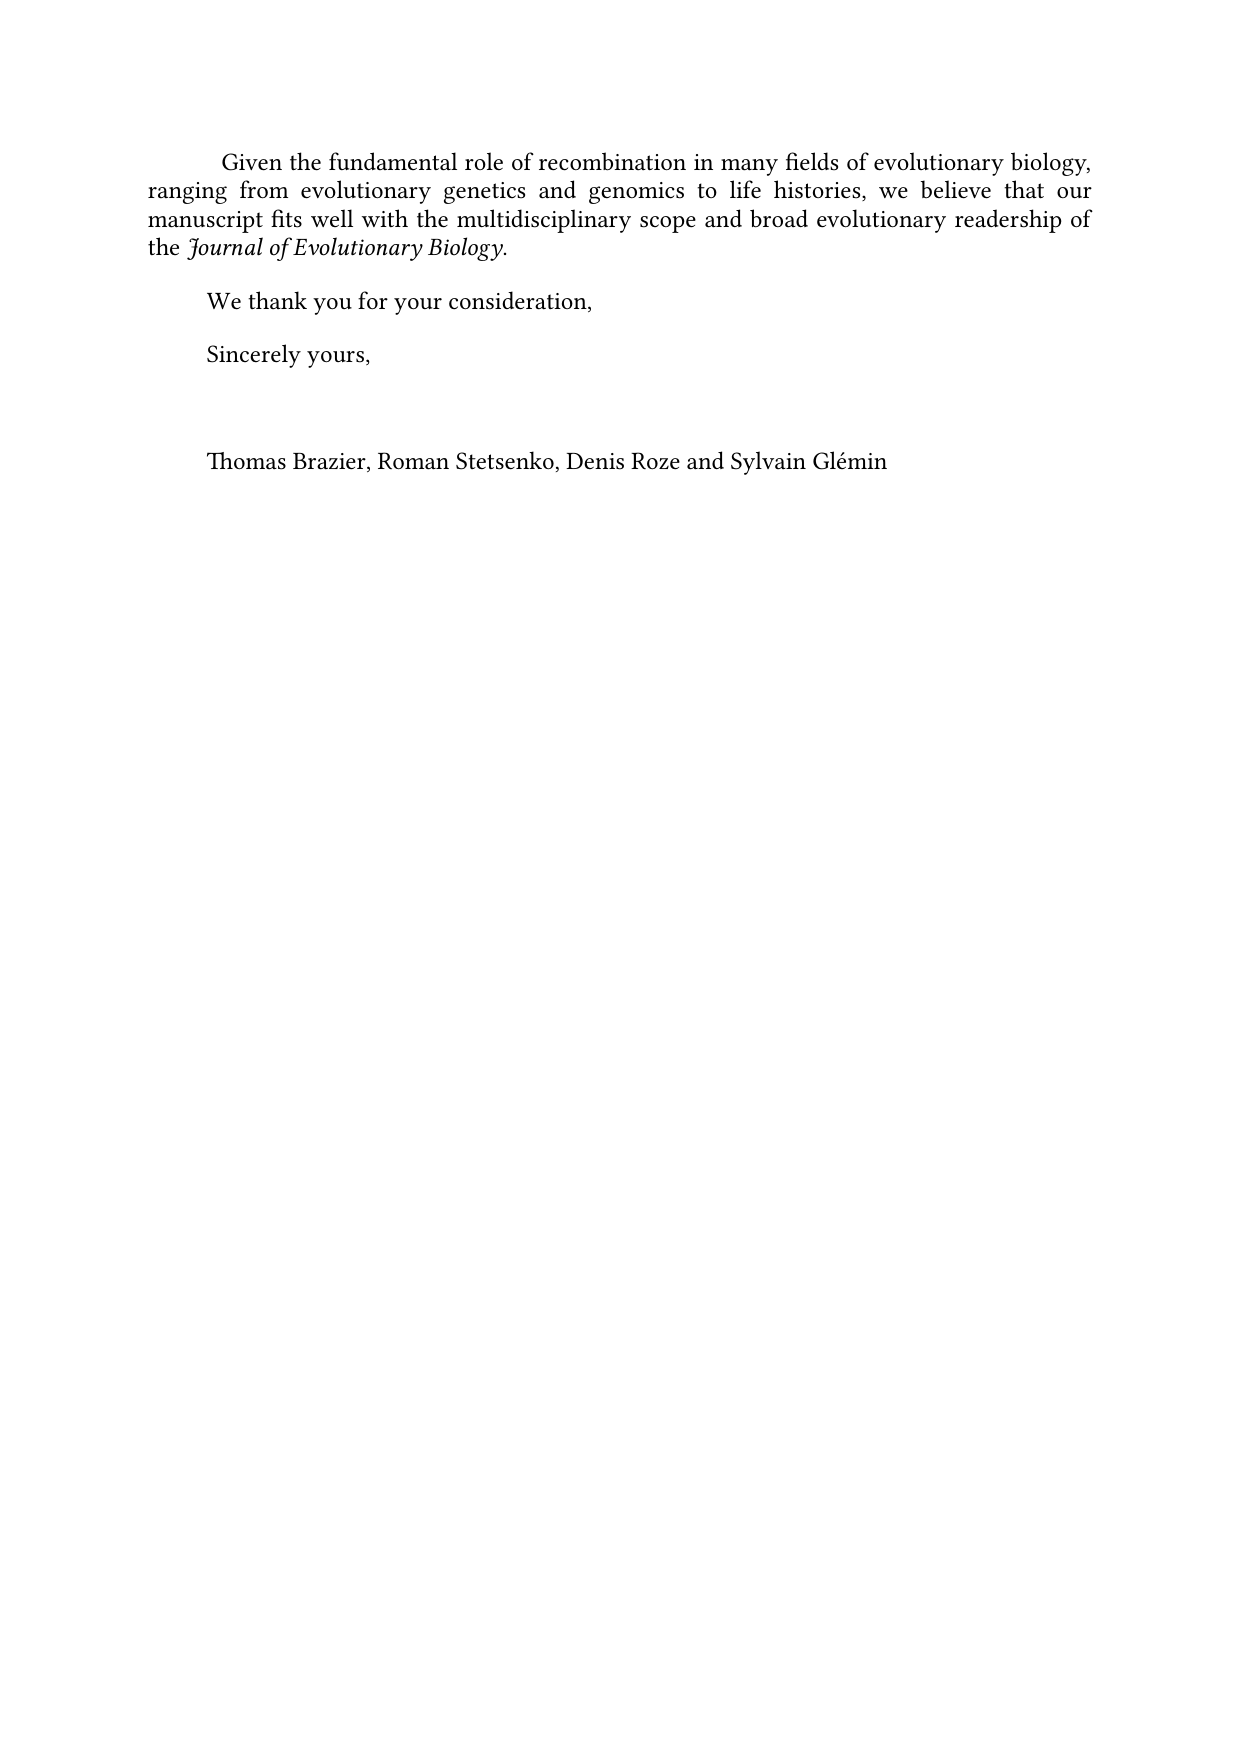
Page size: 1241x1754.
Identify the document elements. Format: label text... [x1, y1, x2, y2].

text We thank you for your consideration, [148, 287, 1093, 315]
text Thomas Brazier, Roman Stetsenko, Denis Roze and Sylvain Glémin [148, 447, 1093, 476]
text Sincerely yours, [148, 340, 1093, 369]
text Given the fundamental role of recombination in many fields of evolutionary biology, ranging from evolutionary genetics and genomics to life histories, we believe that our manuscript fits well with the multidisciplinary scope and broad evolutionary readership of the Journal of Evolutionary Biology. [148, 148, 1093, 262]
